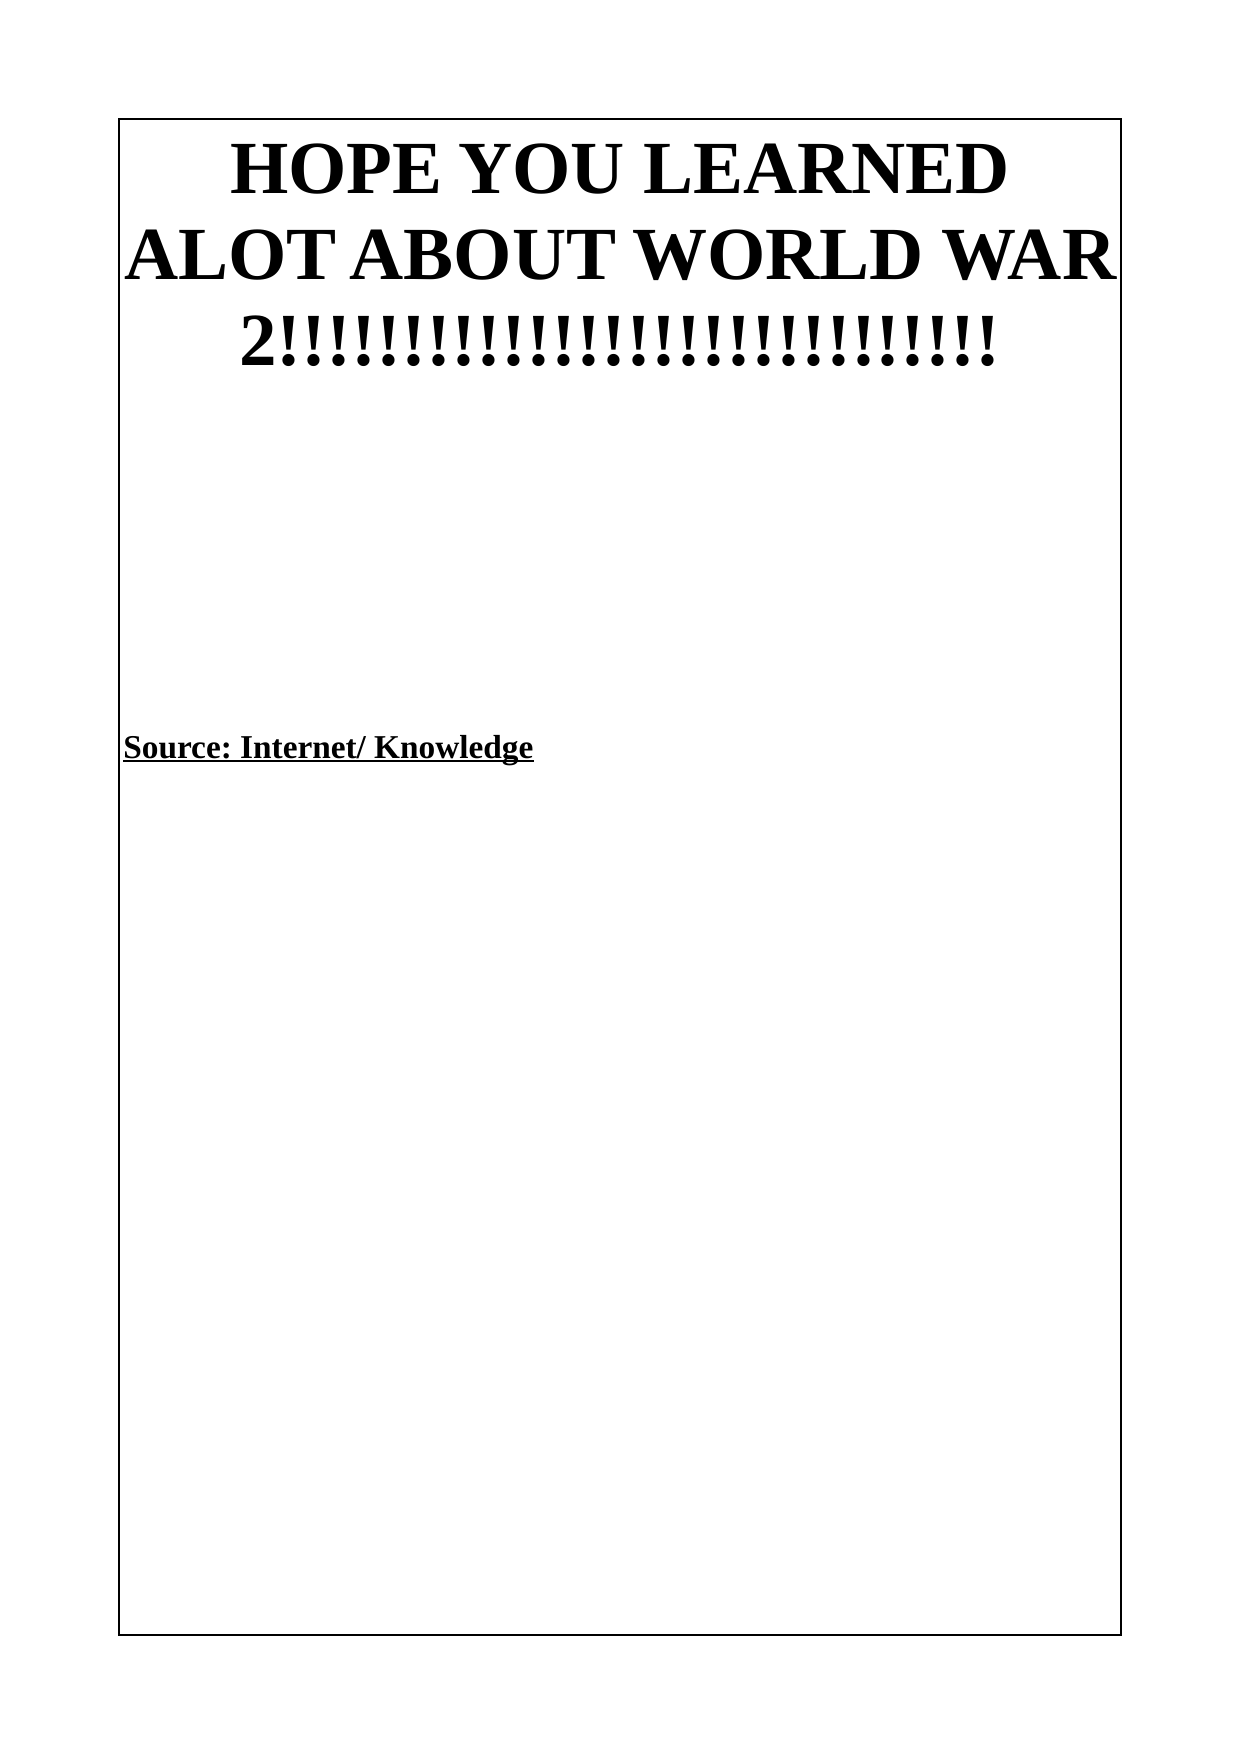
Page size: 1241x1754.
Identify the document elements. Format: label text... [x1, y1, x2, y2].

text HOPE YOU LEARNED ALOT ABOUT WORLD WAR 2!!!!!!!!!!!!!!!!!!!!!!!!!!!!! [123, 123, 1117, 382]
text Source: Internet/ Knowledge [123, 727, 1117, 765]
